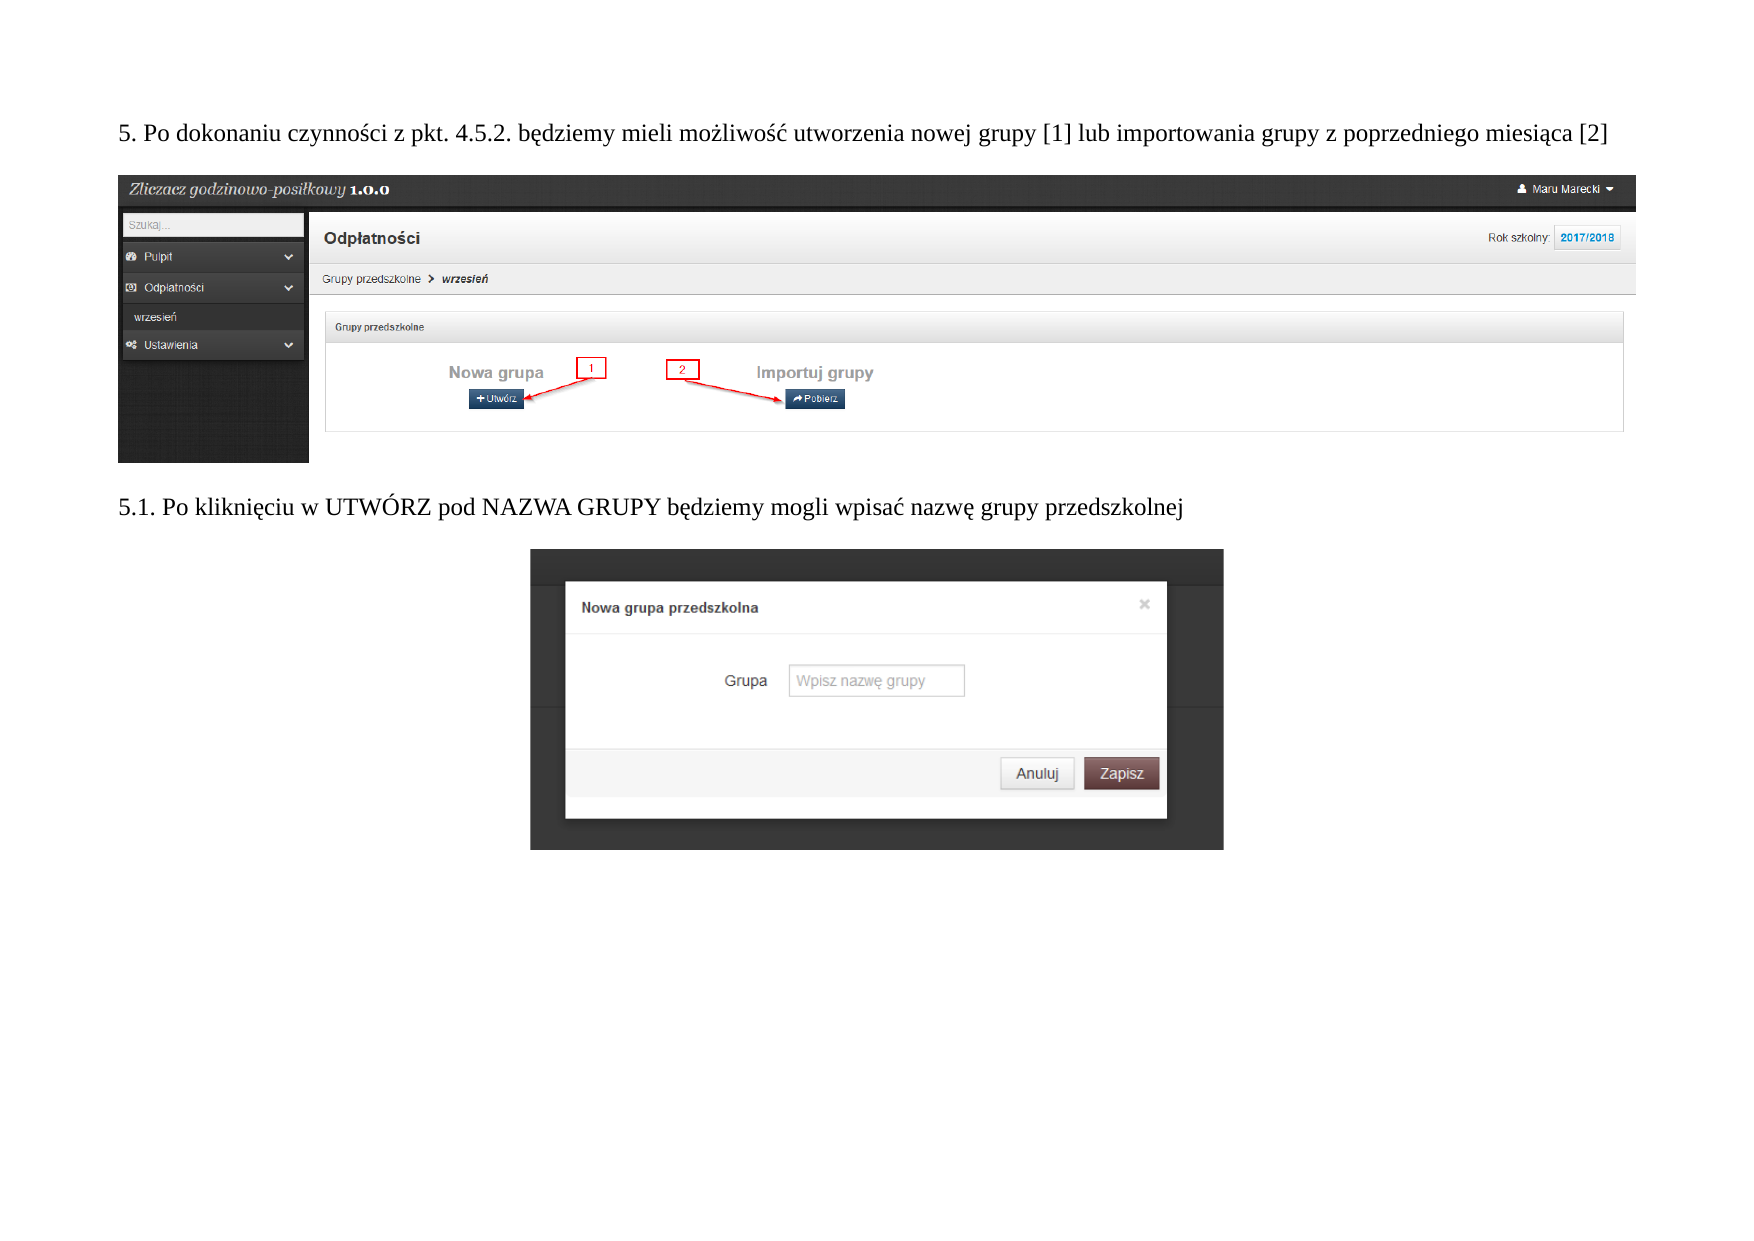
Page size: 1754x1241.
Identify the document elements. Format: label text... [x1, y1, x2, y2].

picture [118, 175, 1636, 463]
picture [530, 549, 1224, 850]
text 5.1. Po kliknięciu w UTWÓRZ pod NAZWA GRUPY będziemy mogli wpisać nazwę grupy przedszkolnej [118, 492, 1636, 520]
text 5. Po dokonaniu czynności z pkt. 4.5.2. będziemy mieli możliwość utworzenia nowej grupy [1] lub importowania grupy z poprzedniego miesiąca [2] [118, 118, 1636, 147]
